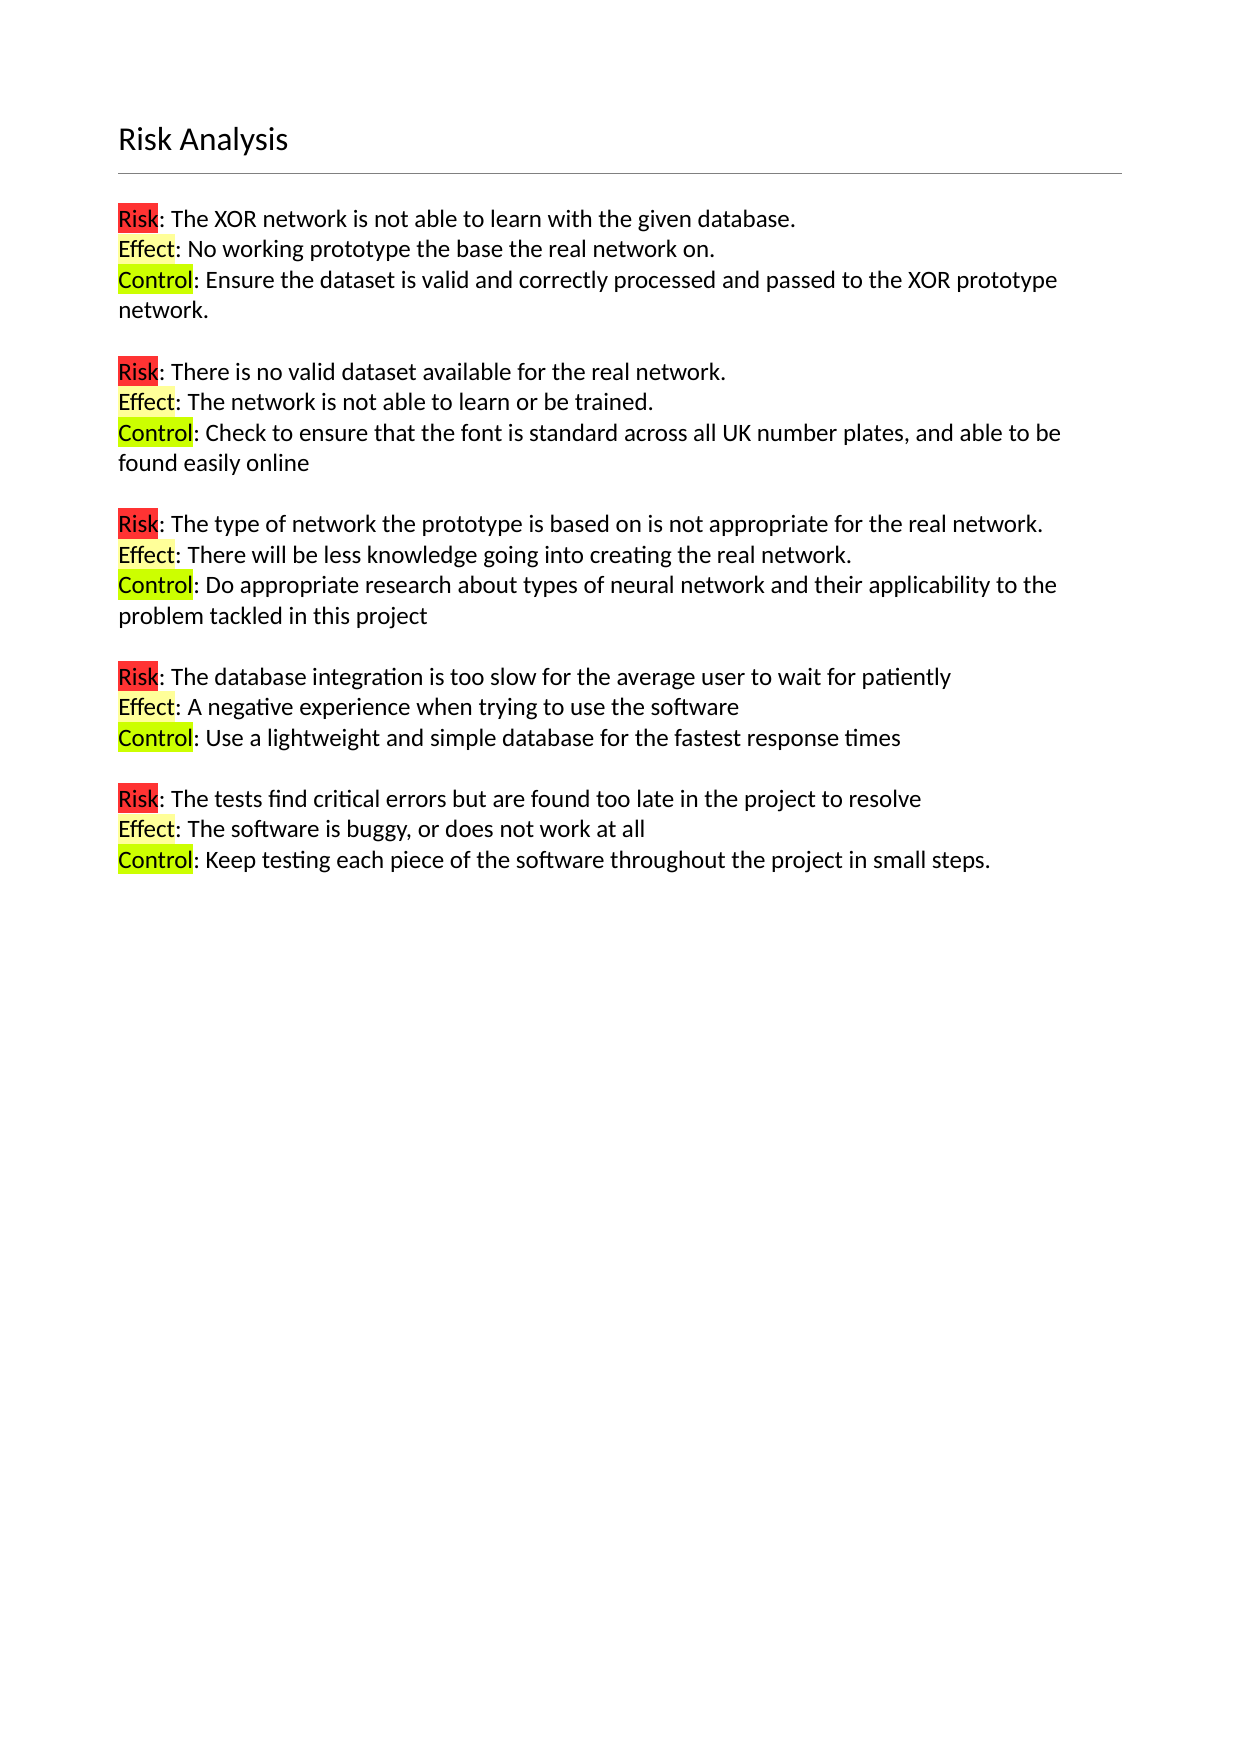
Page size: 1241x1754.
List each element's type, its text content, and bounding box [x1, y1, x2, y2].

text Risk Analysis [118, 118, 1122, 159]
text Risk: The tests find critical errors but are found too late in the project to resolve [118, 783, 1122, 813]
text Effect: A negative experience when trying to use the software [118, 691, 1122, 722]
text Effect: The network is not able to learn or be trained. [118, 386, 1122, 417]
text Control: Use a lightweight and simple database for the fastest response times [118, 722, 1122, 752]
text Effect: There will be less knowledge going into creating the real network. [118, 539, 1122, 569]
text Control: Keep testing each piece of the software throughout the project in small steps. [118, 844, 1122, 874]
text Risk: The database integration is too slow for the average user to wait for patiently [118, 661, 1122, 691]
text Control: Check to ensure that the font is standard across all UK number plates, and able to be found easily online [118, 417, 1122, 478]
text Risk: There is no valid dataset available for the real network. [118, 356, 1122, 386]
text Risk: The XOR network is not able to learn with the given database. [118, 203, 1122, 233]
text Control: Ensure the dataset is valid and correctly processed and passed to the XOR prototype network. [118, 264, 1122, 325]
text Effect: No working prototype the base the real network on. [118, 233, 1122, 264]
text Control: Do appropriate research about types of neural network and their applicability to the problem tackled in this project [118, 569, 1122, 630]
text Effect: The software is buggy, or does not work at all [118, 813, 1122, 844]
text Risk: The type of network the prototype is based on is not appropriate for the real network. [118, 508, 1122, 539]
